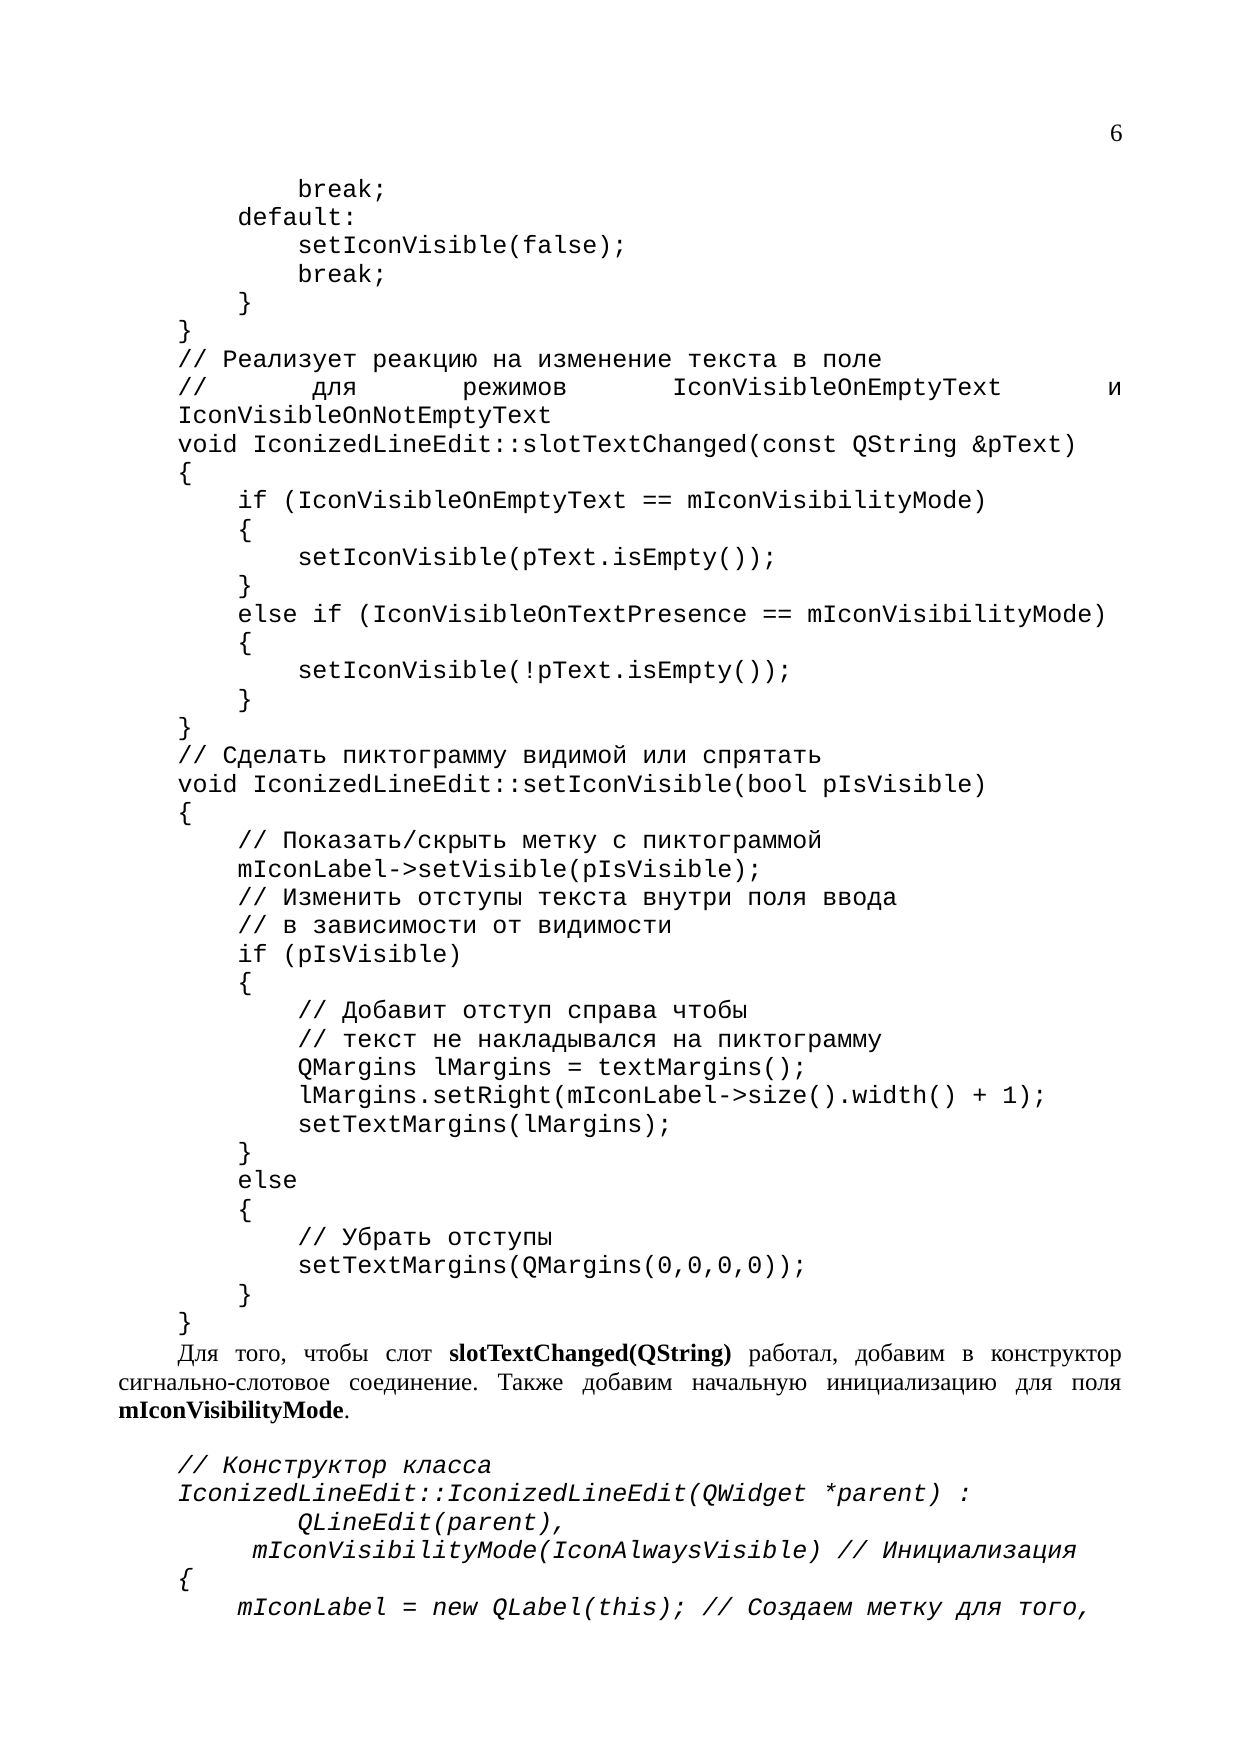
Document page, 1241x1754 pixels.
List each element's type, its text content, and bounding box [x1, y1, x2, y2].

text mIconLabel = new QLabel(this); // Создаем метку для того, [177, 1594, 1122, 1623]
text mIconLabel->setVisible(pIsVisible); [177, 856, 1122, 885]
text setIconVisible(!pText.isEmpty()); [177, 658, 1122, 686]
text else if (IconVisibleOnTextPresence == mIconVisibilityMode) [177, 601, 1122, 630]
text // Изменить отступы текста внутри поля ввода [177, 885, 1122, 913]
text { [177, 1566, 1122, 1594]
text if (IconVisibleOnEmptyText == mIconVisibilityMode) [177, 488, 1122, 516]
text QMargins lMargins = textMargins(); [177, 1055, 1122, 1083]
text { [177, 630, 1122, 658]
text // в зависимости от видимости [177, 913, 1122, 941]
text default: [177, 205, 1122, 233]
text // текст не накладывался на пиктограмму [177, 1026, 1122, 1055]
text setTextMargins(QMargins(0,0,0,0)); [177, 1253, 1122, 1281]
text } [177, 573, 1122, 601]
text // Показать/скрыть метку с пиктограммой [177, 828, 1122, 856]
text void IconizedLineEdit::slotTextChanged(const QString &pText) [177, 431, 1122, 460]
text // Конструктор класса [177, 1453, 1122, 1481]
text // Добавит отступ справа чтобы [177, 998, 1122, 1026]
text mIconVisibilityMode(IconAlwaysVisible) // Инициализация [177, 1538, 1122, 1566]
text void IconizedLineEdit::setIconVisible(bool pIsVisible) [177, 771, 1122, 800]
text // Убрать отступы [177, 1225, 1122, 1253]
text IconizedLineEdit::IconizedLineEdit(QWidget *parent) : [177, 1481, 1122, 1509]
text // для режимов IconVisibleOnEmptyText и IconVisibleOnNotEmptyText [177, 375, 1122, 431]
text } [177, 686, 1122, 715]
text } [177, 290, 1122, 318]
text } [177, 1281, 1122, 1310]
text if (pIsVisible) [177, 941, 1122, 970]
text break; [177, 176, 1122, 205]
text { [177, 970, 1122, 998]
text } [177, 1310, 1122, 1338]
text setTextMargins(lMargins); [177, 1111, 1122, 1140]
text { [177, 460, 1122, 488]
text } [177, 1140, 1122, 1168]
text lMargins.setRight(mIconLabel->size().width() + 1); [177, 1083, 1122, 1111]
text break; [177, 261, 1122, 290]
text } [177, 318, 1122, 346]
text setIconVisible(false); [177, 233, 1122, 261]
text { [177, 516, 1122, 545]
text { [177, 800, 1122, 828]
text else [177, 1168, 1122, 1196]
text setIconVisible(pText.isEmpty()); [177, 545, 1122, 573]
text // Сделать пиктограмму видимой или спрятать [177, 743, 1122, 771]
text { [177, 1196, 1122, 1225]
text } [177, 715, 1122, 743]
text // Реализует реакцию на изменение текста в поле [177, 346, 1122, 375]
text Для того, чтобы слот slotTextChanged(QString) работал, добавим в конструктор сигнально-слотовое соединение. Также добавим начальную инициализацию для поля mIconVisibilityMode. [118, 1338, 1122, 1424]
text QLineEdit(parent), [177, 1509, 1122, 1538]
